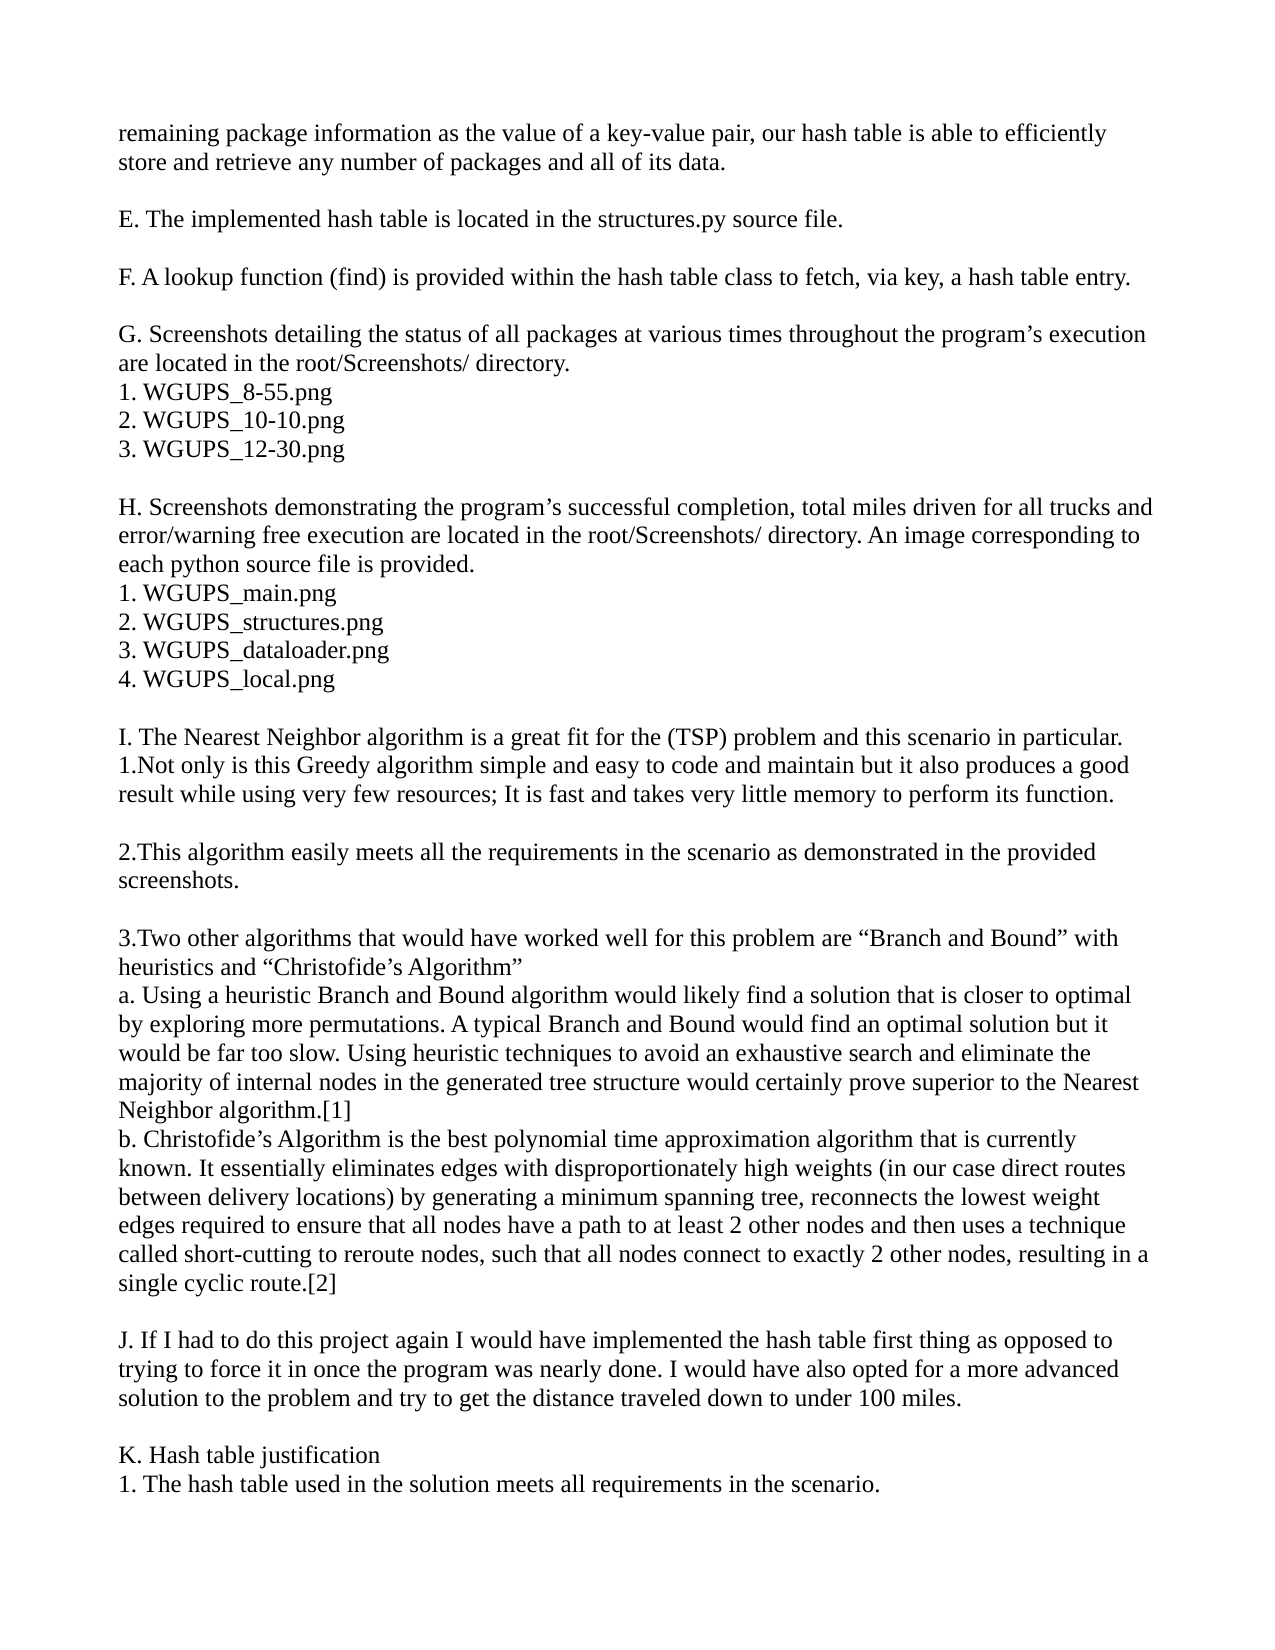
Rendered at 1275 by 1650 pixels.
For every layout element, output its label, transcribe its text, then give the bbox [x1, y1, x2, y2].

text 1. WGUPS_main.png [118, 578, 1157, 607]
text H. Screenshots demonstrating the program’s successful completion, total miles driven for all trucks and error/warning free execution are located in the root/Screenshots/ directory. An image corresponding to each python source file is provided. [118, 492, 1157, 578]
text 1.Not only is this Greedy algorithm simple and easy to code and maintain but it also produces a good result while using very few resources; It is fast and takes very little memory to perform its function. [118, 751, 1157, 808]
text G. Screenshots detailing the status of all packages at various times throughout the program’s execution are located in the root/Screenshots/ directory. [118, 319, 1157, 377]
text 3.Two other algorithms that would have worked well for this problem are “Branch and Bound” with heuristics and “Christofide’s Algorithm” [118, 923, 1157, 981]
text 3. WGUPS_dataloader.png [118, 636, 1157, 664]
text 1. The hash table used in the solution meets all requirements in the scenario. [118, 1469, 1157, 1498]
text 2.This algorithm easily meets all the requirements in the scenario as demonstrated in the provided screenshots. [118, 837, 1157, 894]
text 2. WGUPS_10-10.png [118, 406, 1157, 434]
text F. A lookup function (find) is provided within the hash table class to fetch, via key, a hash table entry. [118, 262, 1157, 291]
text b. Christofide’s Algorithm is the best polynomial time approximation algorithm that is currently known. It essentially eliminates edges with disproportionately high weights (in our case direct routes between delivery locations) by generating a minimum spanning tree, reconnects the lowest weight edges required to ensure that all nodes have a path to at least 2 other nodes and then uses a technique called short-cutting to reroute nodes, such that all nodes connect to exactly 2 other nodes, resulting in a single cyclic route.[2] [118, 1124, 1157, 1297]
text I. The Nearest Neighbor algorithm is a great fit for the (TSP) problem and this scenario in particular. [118, 722, 1157, 751]
text remaining package information as the value of a key-value pair, our hash table is able to efficiently store and retrieve any number of packages and all of its data. [118, 118, 1157, 176]
text 2. WGUPS_structures.png [118, 607, 1157, 636]
text J. If I had to do this project again I would have implemented the hash table first thing as opposed to trying to force it in once the program was nearly done. I would have also opted for a more advanced solution to the problem and try to get the distance traveled down to under 100 miles. [118, 1326, 1157, 1412]
text a. Using a heuristic Branch and Bound algorithm would likely find a solution that is closer to optimal by exploring more permutations. A typical Branch and Bound would find an optimal solution but it would be far too slow. Using heuristic techniques to avoid an exhaustive search and eliminate the majority of internal nodes in the generated tree structure would certainly prove superior to the Nearest Neighbor algorithm.[1] [118, 981, 1157, 1124]
text 1. WGUPS_8-55.png [118, 377, 1157, 406]
text E. The implemented hash table is located in the structures.py source file. [118, 204, 1157, 233]
text 4. WGUPS_local.png [118, 664, 1157, 693]
text K. Hash table justification [118, 1441, 1157, 1469]
text 3. WGUPS_12-30.png [118, 434, 1157, 463]
